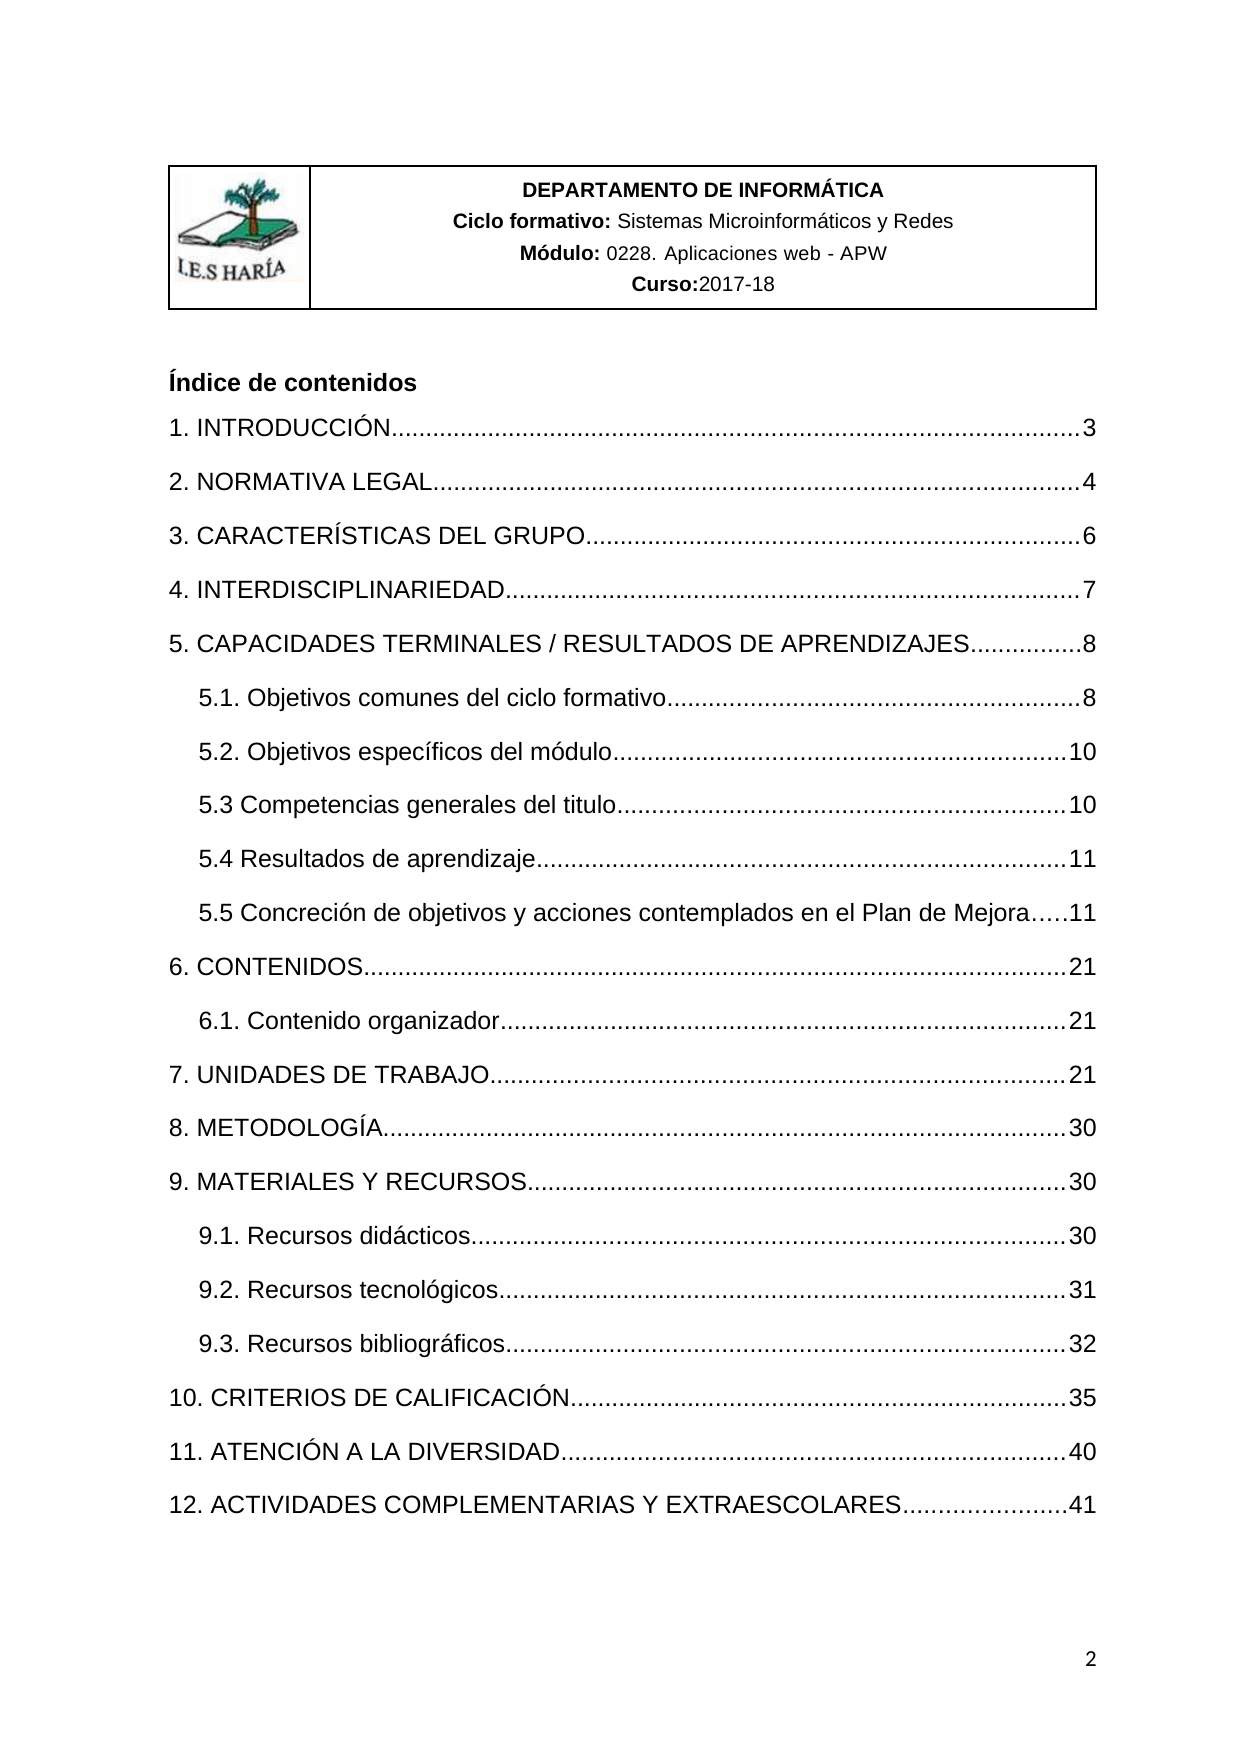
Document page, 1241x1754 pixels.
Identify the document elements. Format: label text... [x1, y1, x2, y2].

text 10. CRITERIOS DE CALIFICACIÓN 35 [169, 1383, 1096, 1411]
text 9.1. Recursos didácticos 30 [198, 1221, 1096, 1250]
text 7. UNIDADES DE TRABAJO 21 [169, 1059, 1096, 1088]
text 6. CONTENIDOS 21 [169, 952, 1096, 981]
text 9.3. Recursos bibliográficos 32 [198, 1329, 1096, 1358]
subtitle Índice de contenidos [169, 368, 1096, 397]
text 6.1. Contenido organizador 21 [198, 1006, 1096, 1034]
text 4. INTERDISCIPLINARIEDAD 7 [169, 575, 1096, 604]
text 5.4 Resultados de aprendizaje 11 [198, 844, 1096, 873]
text 12. ACTIVIDADES COMPLEMENTARIAS Y EXTRAESCOLARES 41 [169, 1490, 1096, 1519]
text 11. ATENCIÓN A LA DIVERSIDAD 40 [169, 1437, 1096, 1465]
text 3. CARACTERÍSTICAS DEL GRUPO 6 [169, 521, 1096, 550]
text 5.1. Objetivos comunes del ciclo formativo 8 [198, 683, 1096, 711]
picture [174, 172, 305, 282]
text 5.2. Objetivos específicos del módulo 10 [198, 736, 1096, 765]
text 2. NORMATIVA LEGAL 4 [169, 467, 1096, 496]
text 1. INTRODUCCIÓN 3 [169, 413, 1096, 442]
text 5.3 Competencias generales del titulo 10 [198, 790, 1096, 819]
text 5. CAPACIDADES TERMINALES / RESULTADOS DE APRENDIZAJES 8 [169, 629, 1096, 657]
text 8. METODOLOGÍA 30 [169, 1113, 1096, 1142]
text 9.2. Recursos tecnológicos 31 [198, 1275, 1096, 1304]
text 5.5 Concreción de objetivos y acciones contemplados en el Plan de Mejora 11 [198, 898, 1096, 927]
text 9. MATERIALES Y RECURSOS 30 [169, 1167, 1096, 1196]
